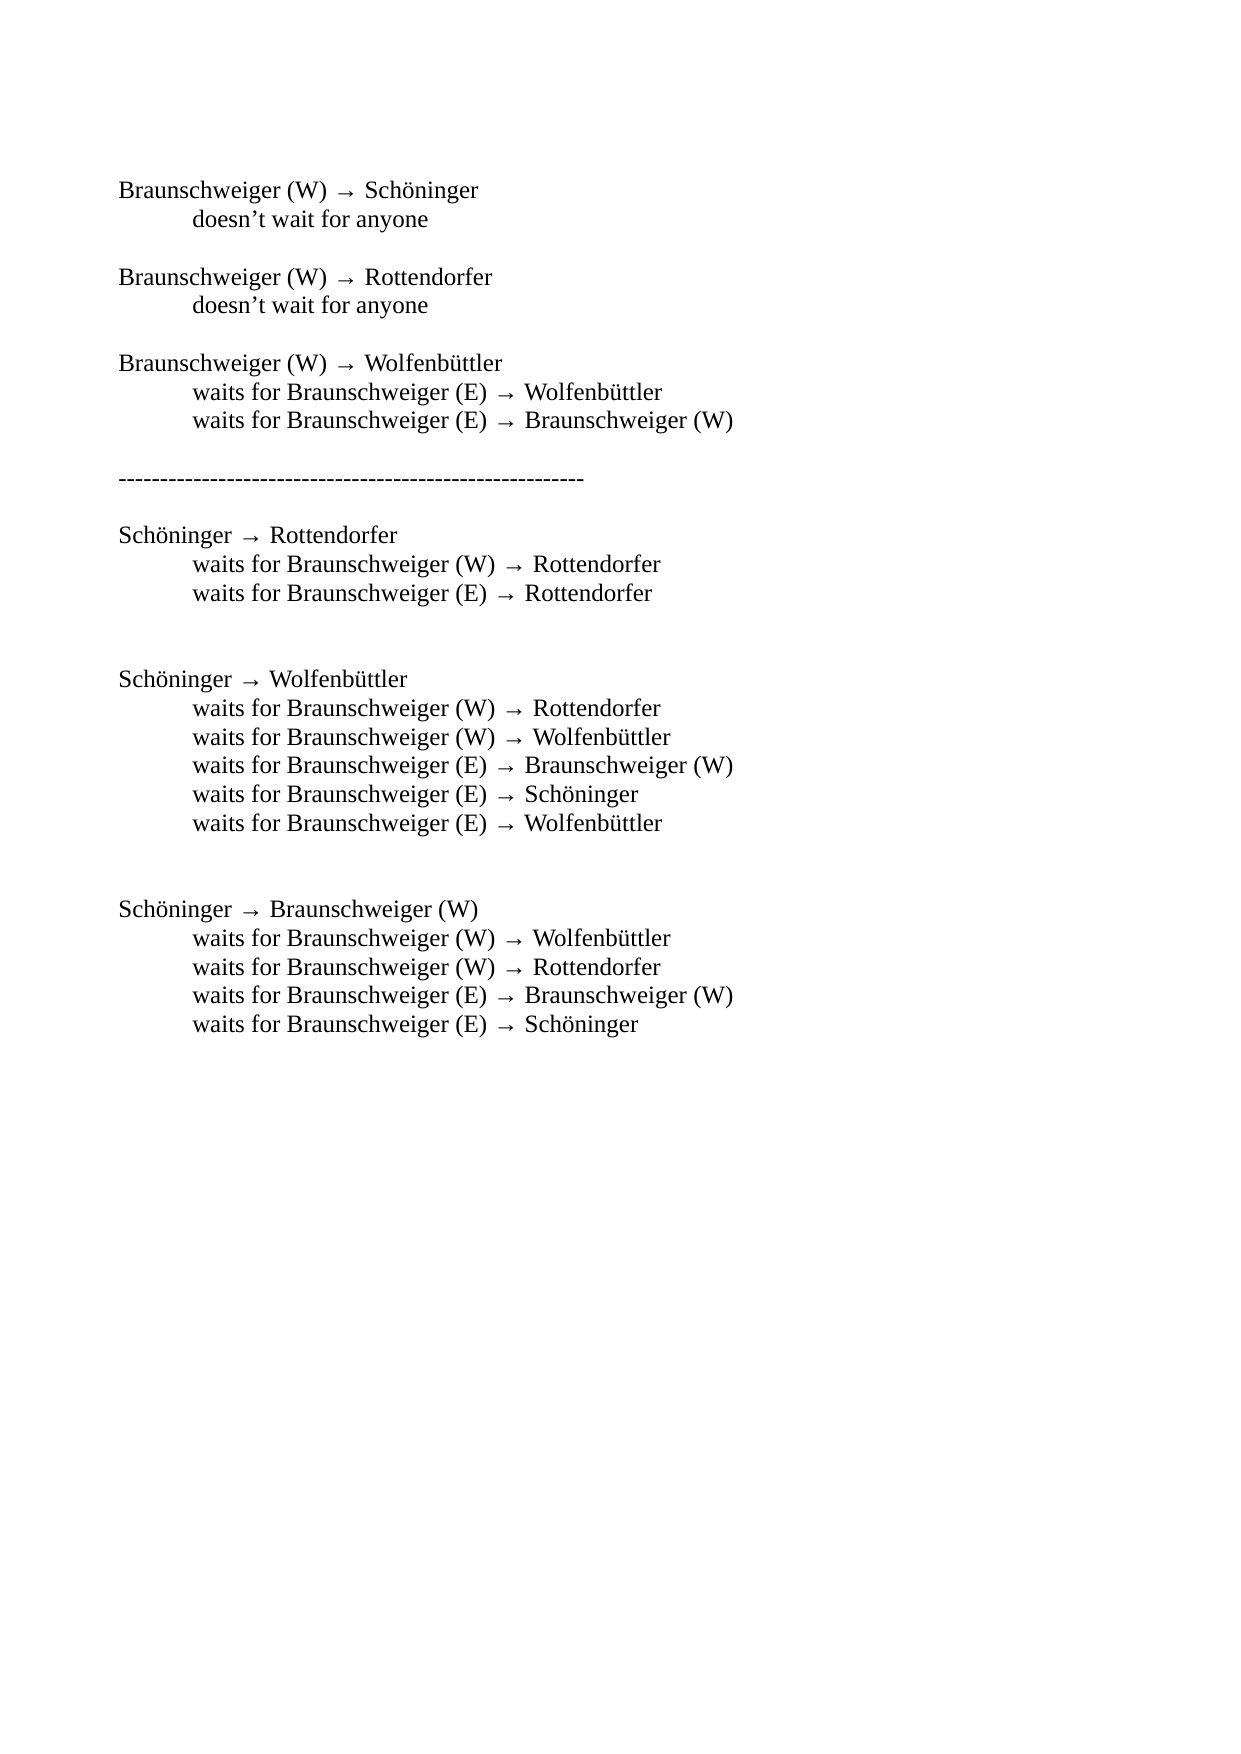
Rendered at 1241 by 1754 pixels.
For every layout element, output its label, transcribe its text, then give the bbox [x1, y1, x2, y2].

text doesn’t wait for anyone [118, 204, 1122, 233]
text Braunschweiger (W) → Rottendorfer [118, 262, 1122, 291]
text waits for Braunschweiger (W) → Wolfenbüttler [118, 923, 1122, 952]
text Schöninger → Rottendorfer [118, 521, 1122, 549]
text waits for Braunschweiger (E) → Braunschweiger (W) [118, 751, 1122, 779]
text Braunschweiger (W) → Wolfenbüttler [118, 348, 1122, 377]
text -------------------------------------------------------- [118, 463, 1122, 492]
text waits for Braunschweiger (E) → Wolfenbüttler [118, 808, 1122, 837]
text waits for Braunschweiger (E) → Braunschweiger (W) [118, 981, 1122, 1009]
text waits for Braunschweiger (E) → Braunschweiger (W) [118, 406, 1122, 434]
text waits for Braunschweiger (W) → Rottendorfer [118, 952, 1122, 981]
text Schöninger → Wolfenbüttler [118, 664, 1122, 693]
text waits for Braunschweiger (E) → Wolfenbüttler [118, 377, 1122, 406]
text waits for Braunschweiger (E) → Schöninger [118, 1009, 1122, 1038]
text waits for Braunschweiger (W) → Rottendorfer [118, 549, 1122, 578]
text Braunschweiger (W) → Schöninger [118, 176, 1122, 204]
text waits for Braunschweiger (E) → Schöninger [118, 779, 1122, 808]
text waits for Braunschweiger (E) → Rottendorfer [118, 578, 1122, 607]
text Schöninger → Braunschweiger (W) [118, 894, 1122, 923]
text doesn’t wait for anyone [118, 291, 1122, 319]
text waits for Braunschweiger (W) → Rottendorfer [118, 693, 1122, 722]
text waits for Braunschweiger (W) → Wolfenbüttler [118, 722, 1122, 751]
